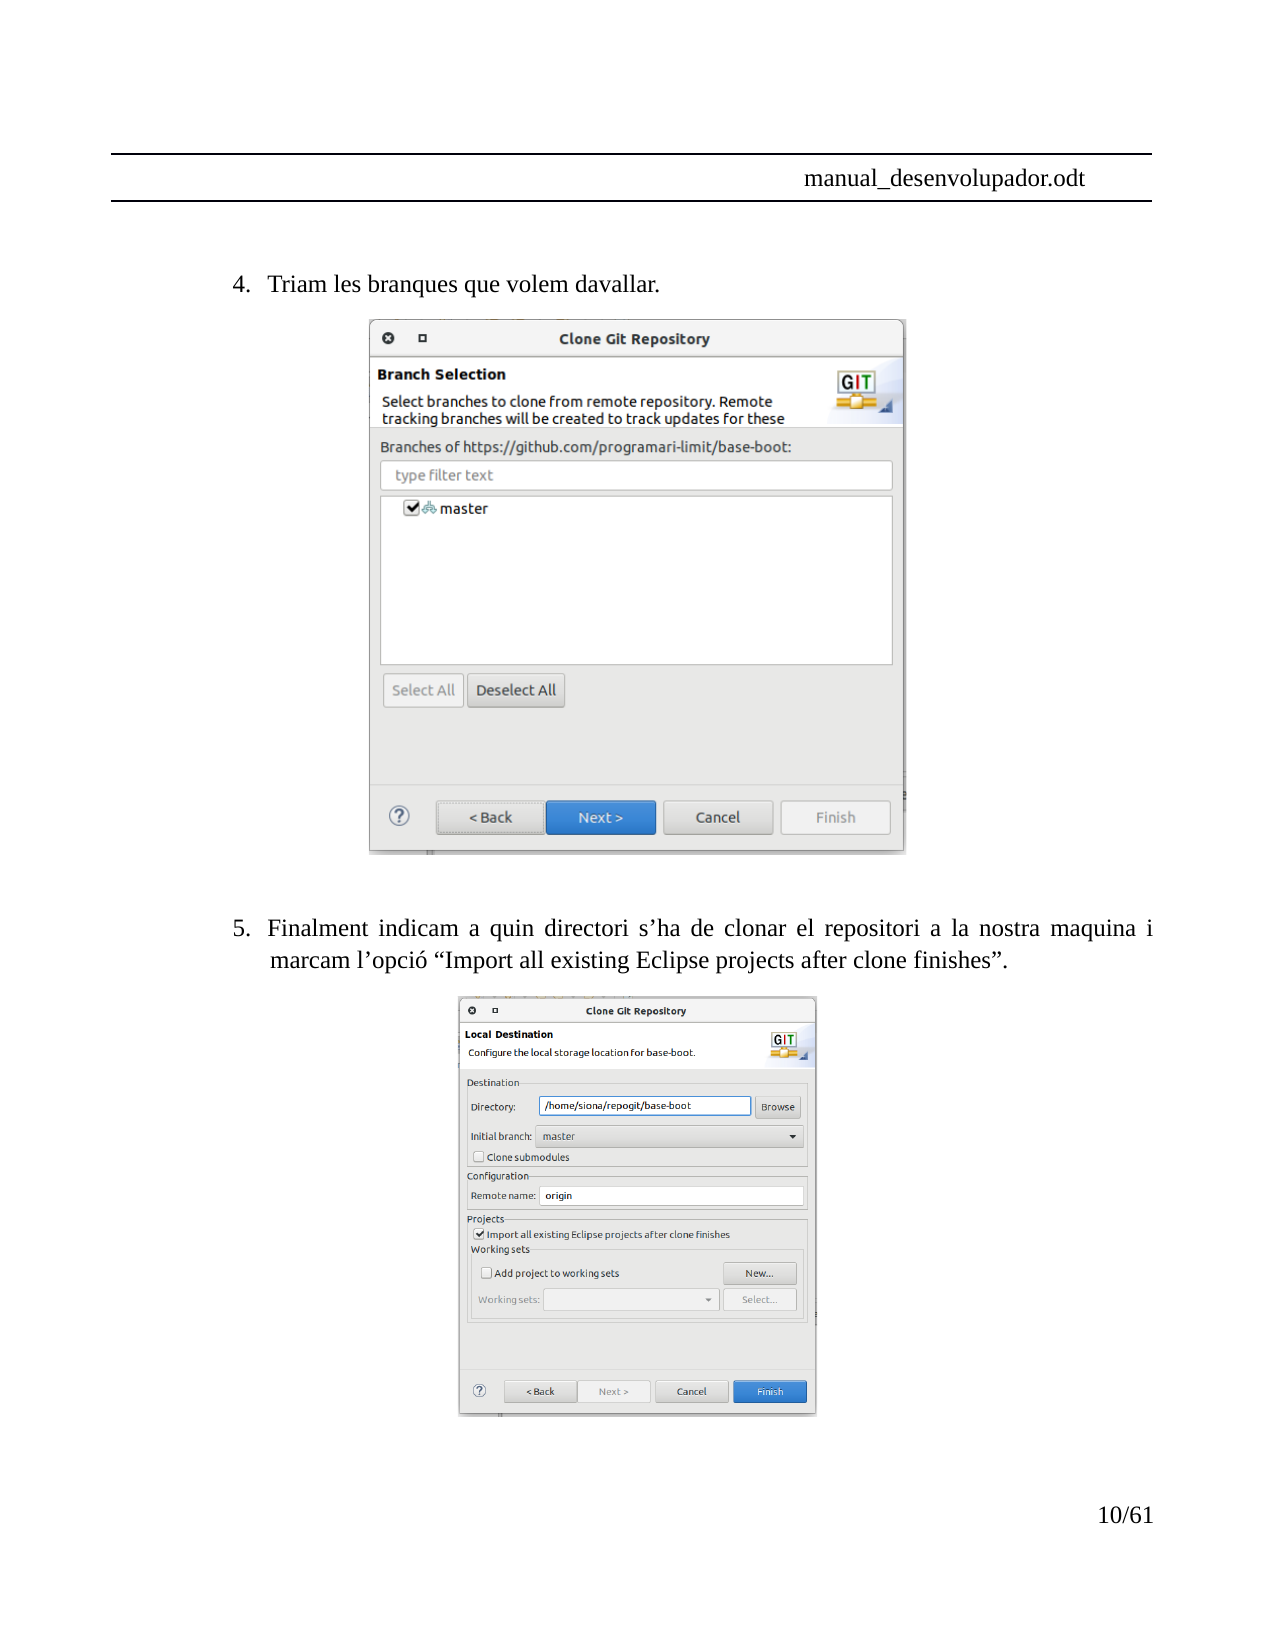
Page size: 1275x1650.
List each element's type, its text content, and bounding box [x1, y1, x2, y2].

picture [368, 319, 907, 855]
list Triam les branques que volem davallar. [229, 266, 1157, 301]
list Finalment indicam a quin directori s’ha de clonar el repositori a la nostra maquina i marcam l’opció “Import all existing Eclipse projects after clone finishes”. [229, 910, 1157, 977]
picture [457, 996, 818, 1417]
